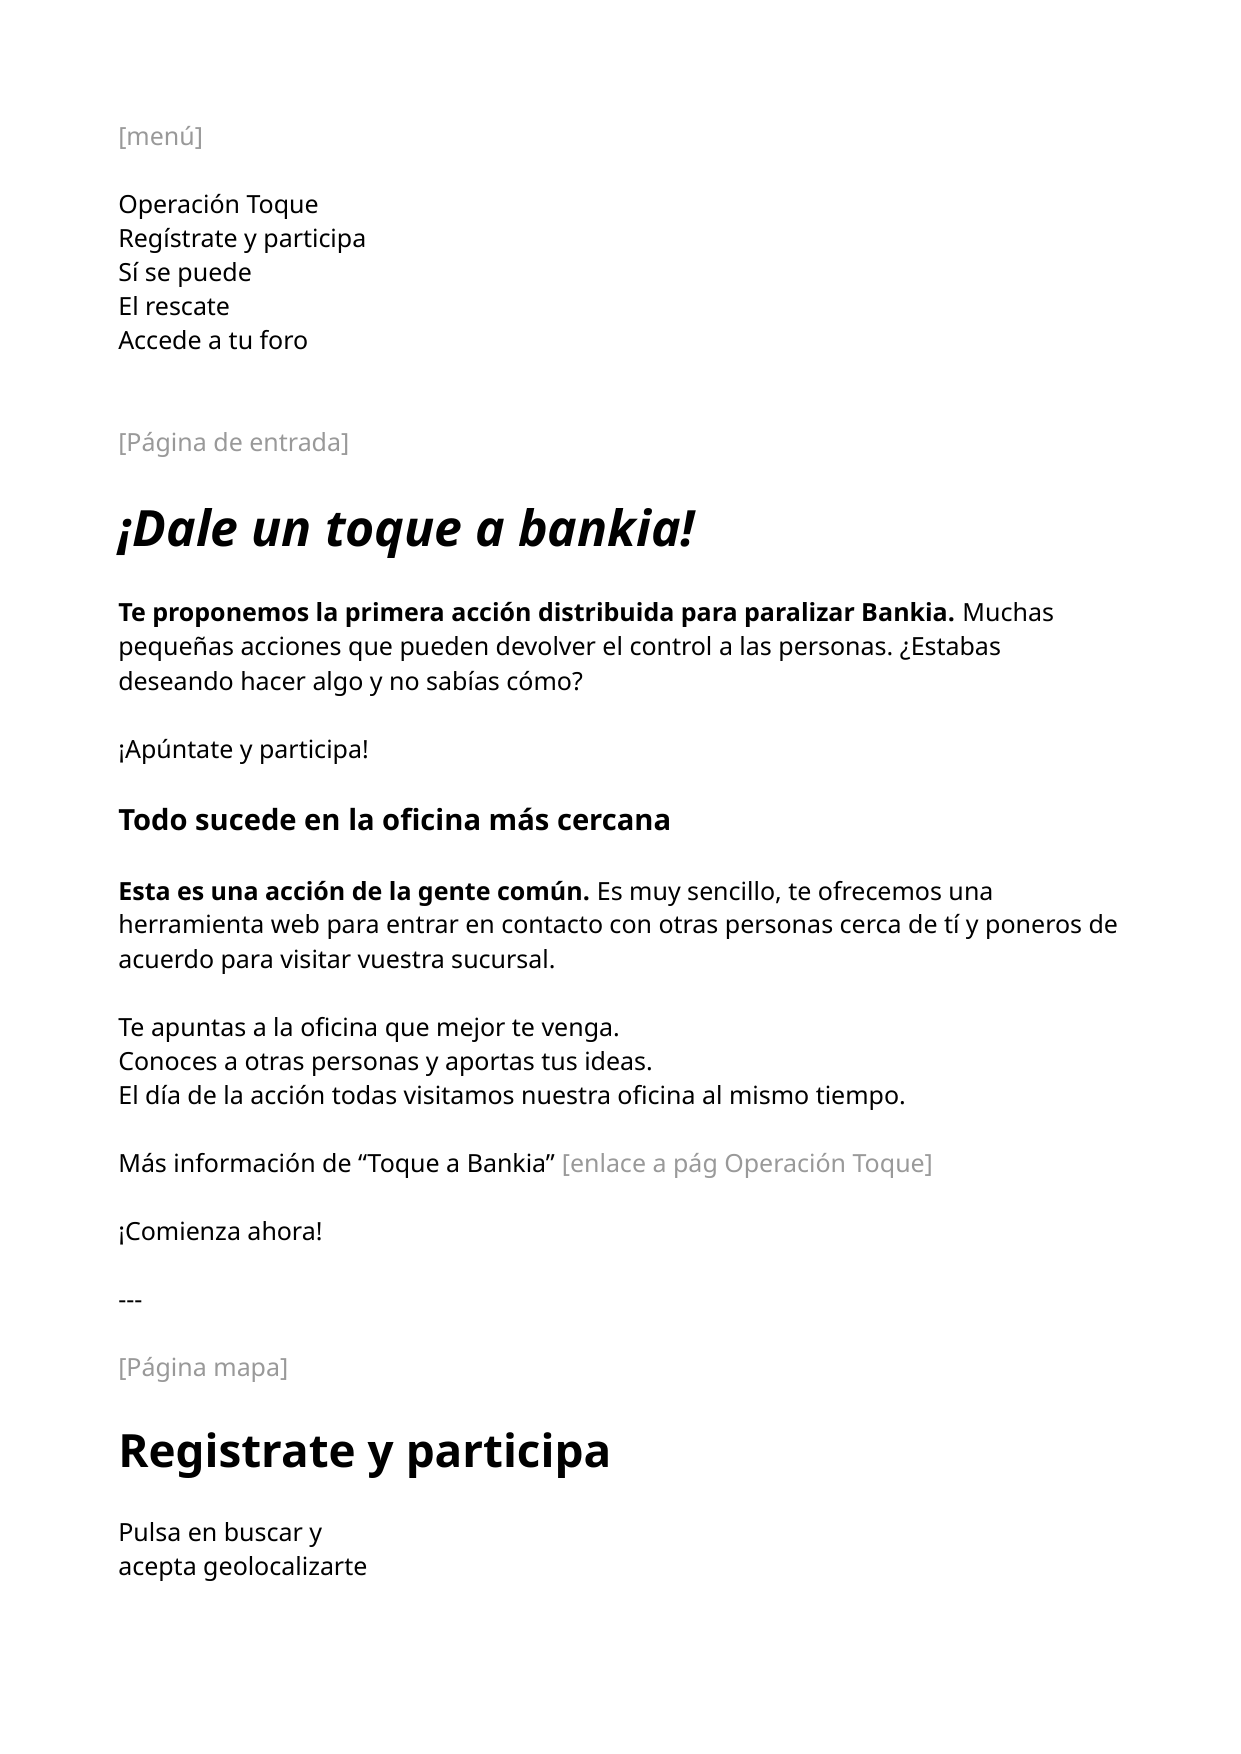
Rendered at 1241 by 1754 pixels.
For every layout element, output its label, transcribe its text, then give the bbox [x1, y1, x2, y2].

text [menú] [118, 118, 1122, 152]
text Registrate y participa [118, 1418, 1122, 1481]
text Más información de “Toque a Bankia” [enlace a pág Operación Toque] [118, 1146, 1122, 1180]
text [Página mapa] [118, 1350, 1122, 1384]
text Te apuntas a la oficina que mejor te venga. [118, 1009, 1122, 1043]
text Operación Toque [118, 186, 1122, 220]
text Regístrate y participa [118, 220, 1122, 254]
text ¡Apúntate y participa! [118, 731, 1122, 765]
text El día de la acción todas visitamos nuestra oficina al mismo tiempo. [118, 1077, 1122, 1112]
text Accede a tu foro [118, 322, 1122, 357]
text --- [118, 1282, 1122, 1316]
text Pulsa en buscar y [118, 1514, 1122, 1549]
text [Página de entrada] [118, 425, 1122, 459]
text Todo sucede en la oficina más cercana [118, 799, 1122, 839]
text Esta es una acción de la gente común. Es muy sencillo, te ofrecemos una herramienta web para entrar en contacto con otras personas cerca de tí y poneros de acuerdo para visitar vuestra sucursal. [118, 873, 1122, 975]
text ¡Comienza ahora! [118, 1214, 1122, 1248]
text Te proponemos la primera acción distribuida para paralizar Bankia. Muchas pequeñas acciones que pueden devolver el control a las personas. ¿Estabas deseando hacer algo y no sabías cómo? [118, 595, 1122, 697]
text acepta geolocalizarte [118, 1549, 1122, 1583]
text Sí se puede [118, 254, 1122, 288]
text Conoces a otras personas y aportas tus ideas. [118, 1043, 1122, 1077]
text El rescate [118, 288, 1122, 322]
text ¡Dale un toque a bankia! [118, 493, 1122, 561]
